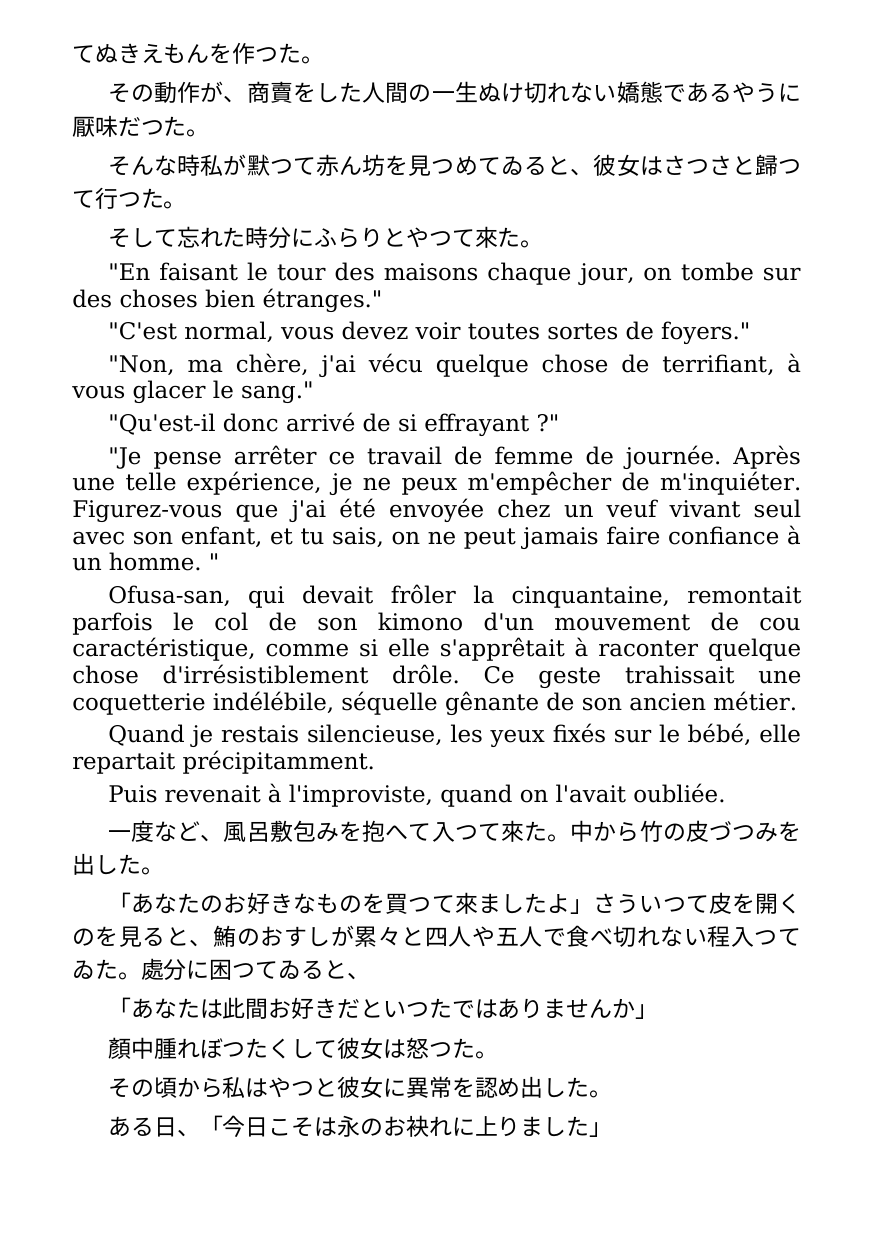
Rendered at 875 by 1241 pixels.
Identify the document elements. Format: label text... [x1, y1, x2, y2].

text "Qu'est-il donc arrivé de si effrayant ?" [72, 410, 802, 437]
text その頃から私はやつと彼女に異常を認め出した。 [72, 1070, 802, 1103]
text てぬきえもんを作つた。 [72, 36, 802, 69]
text Ofusa-san, qui devait frôler la cinquantaine, remontait parfois le col de son kimono d'un mouvement de cou caractéristique, comme si elle s'apprêtait à raconter quelque chose d'irrésistiblement drôle. Ce geste trahissait une coquetterie indélébile, séquelle gênante de son ancien métier. [72, 582, 802, 716]
text 一度など、風呂敷包みを抱へて入つて來た。中から竹の皮づつみを出した。 [72, 813, 802, 880]
text "Je pense arrêter ce travail de femme de journée. Après une telle expérience, je ne peux m'empêcher de m'inquiéter. Figurez-vous que j'ai été envoyée chez un veuf vivant seul avec son enfant, et tu sais, on ne peut jamais faire confiance à un homme. " [72, 443, 802, 576]
text そして忘れた時分にふらりとやつて來た。 [72, 220, 802, 253]
text 「あなたのお好きなものを買つて來ましたよ」さういつて皮を開くのを見ると、鮪のおすしが累々と四人や五人で食べ切れない程入つてゐた。處分に困つてゐると、 [72, 886, 802, 985]
text 顏中腫れぼつたくして彼女は怒つた。 [72, 1031, 802, 1064]
text ある日、「今日こそは永のお袂れに上りました」 [72, 1109, 802, 1142]
text "Non, ma chère, j'ai vécu quelque chose de terrifiant, à vous glacer le sang." [72, 351, 802, 404]
text そんな時私が默つて赤ん坊を見つめてゐると、彼女はさつさと歸つて行つた。 [72, 148, 802, 214]
text Quand je restais silencieuse, les yeux fixés sur le bébé, elle repartait précipitamment. [72, 721, 802, 775]
text "C'est normal, vous devez voir toutes sortes de foyers." [72, 318, 802, 345]
text "En faisant le tour des maisons chaque jour, on tombe sur des choses bien étranges." [72, 259, 802, 312]
text その動作が、商賣をした人間の一生ぬけ切れない嬌態であるやうに厭味だつた。 [72, 75, 802, 142]
text Puis revenait à l'improviste, quand on l'avait oubliée. [72, 781, 802, 807]
text 「あなたは此間お好きだといつたではありませんか」 [72, 991, 802, 1024]
